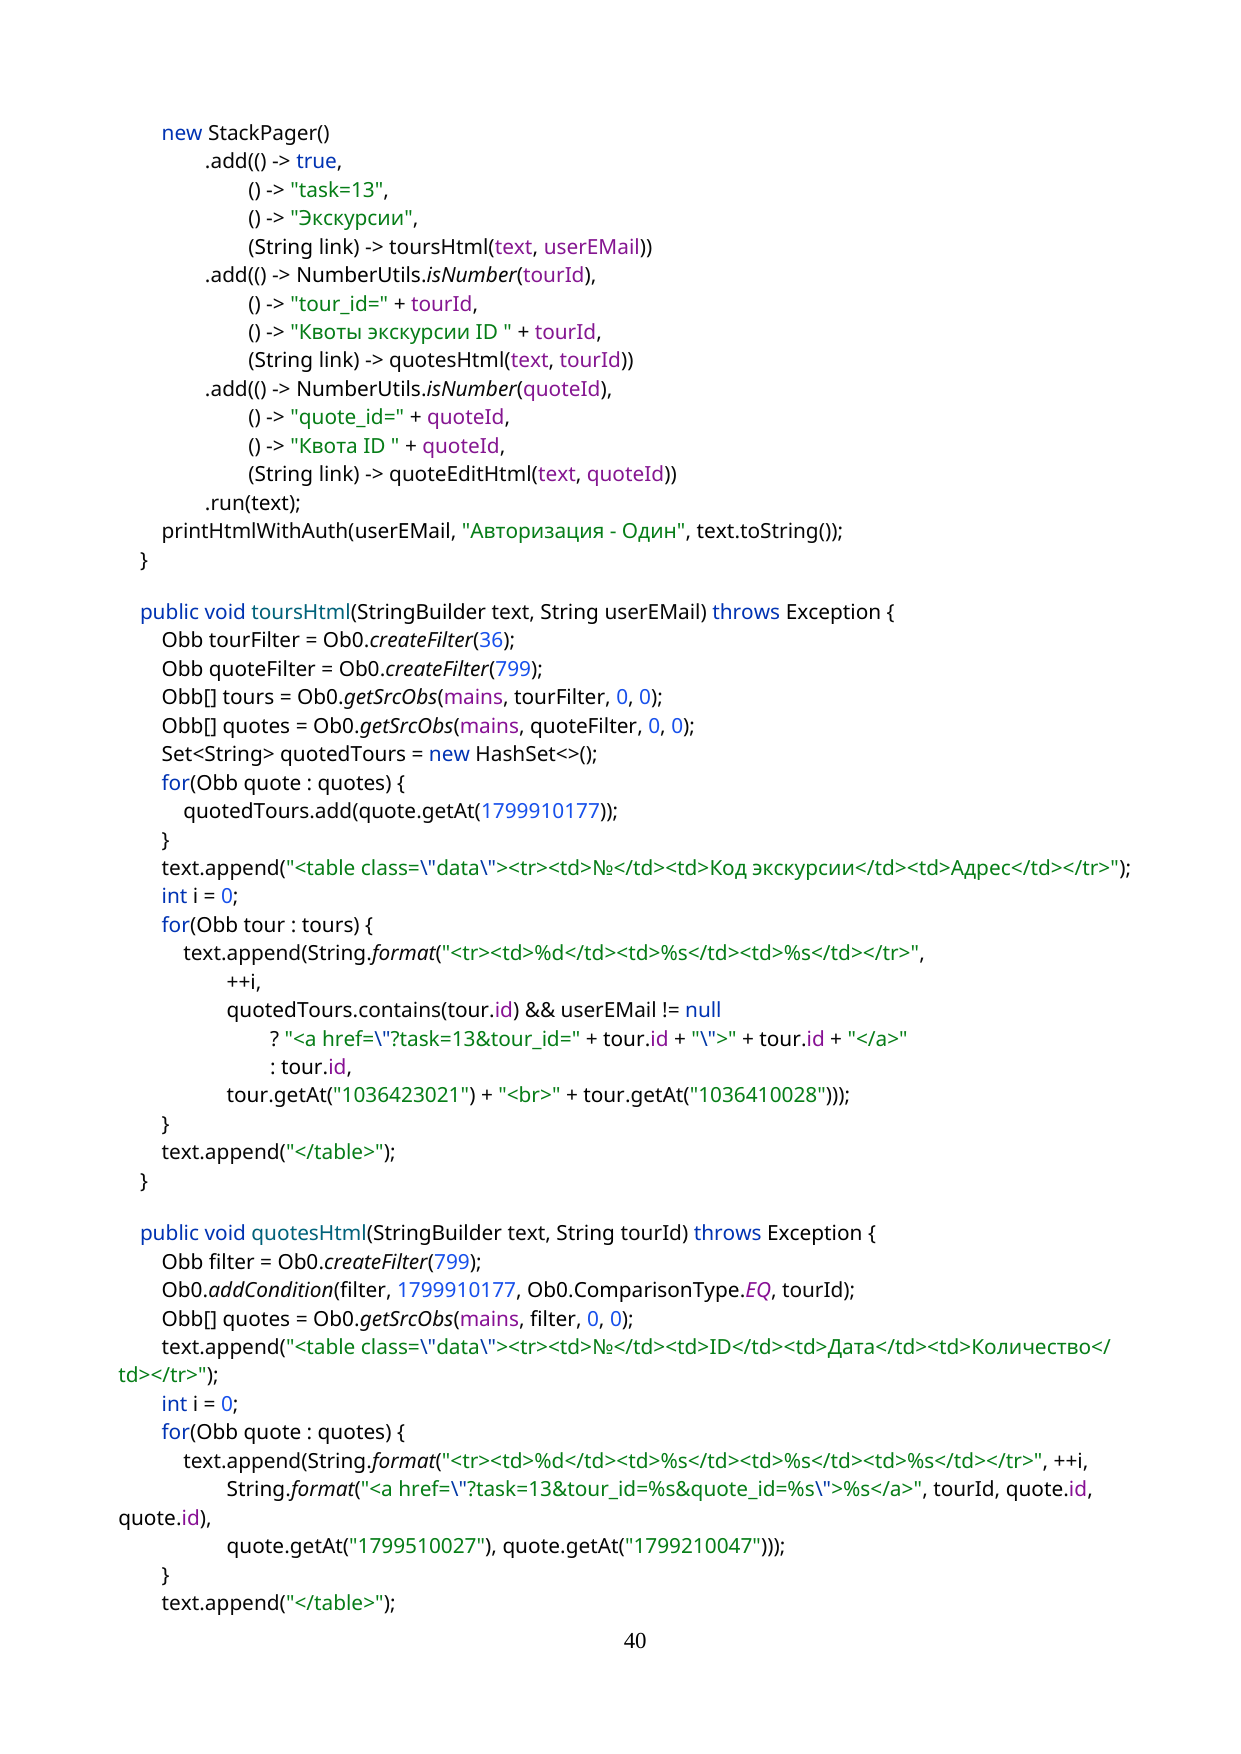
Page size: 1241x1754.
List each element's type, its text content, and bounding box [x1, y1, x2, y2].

text new StackPager() .add(() -> true, () -> "task=13", () -> "Экскурсии", (String link) -> toursHtml(text, userEMail)) .add(() -> NumberUtils.isNumber(tourId), () -> "tour_id=" + tourId, () -> "Квоты экскурсии ID " + tourId, (String link) -> quotesHtml(text, tourId)) .add(() -> NumberUtils.isNumber(quoteId), () -> "quote_id=" + quoteId, () -> "Квота ID " + quoteId, (String link) -> quoteEditHtml(text, quoteId)) .run(text); printHtmlWithAuth(userEMail, "Авторизация - Один", text.toString()); } public void toursHtml(StringBuilder text, String userEMail) throws Exception { Obb tourFilter = Ob0.createFilter(36); Obb quoteFilter = Ob0.createFilter(799); Obb[] tours = Ob0.getSrcObs(mains, tourFilter, 0, 0); Obb[] quotes = Ob0.getSrcObs(mains, quoteFilter, 0, 0); Set<String> quotedTours = new HashSet<>(); for(Obb quote : quotes) { quotedTours.add(quote.getAt(1799910177)); } text.append("<table class=\"data\"><tr><td>№</td><td>Код экскурсии</td><td>Адрес</td></tr>"); int i = 0; for(Obb tour : tours) { text.append(String.format("<tr><td>%d</td><td>%s</td><td>%s</td></tr>", ++i, quotedTours.contains(tour.id) && userEMail != null ? "<a href=\"?task=13&tour_id=" + tour.id + "\">" + tour.id + "</a>" : tour.id, tour.getAt("1036423021") + "<br>" + tour.getAt("1036410028"))); } text.append("</table>"); } public void quotesHtml(StringBuilder text, String tourId) throws Exception { Obb filter = Ob0.createFilter(799); Ob0.addCondition(filter, 1799910177, Ob0.ComparisonType.EQ, tourId); Obb[] quotes = Ob0.getSrcObs(mains, filter, 0, 0); text.append("<table class=\"data\"><tr><td>№</td><td>ID</td><td>Дата</td><td>Количество</td></tr>"); int i = 0; for(Obb quote : quotes) { text.append(String.format("<tr><td>%d</td><td>%s</td><td>%s</td><td>%s</td></tr>", ++i, String.format("<a href=\"?task=13&tour_id=%s&quote_id=%s\">%s</a>", tourId, quote.id, quote.id), quote.getAt("1799510027"), quote.getAt("1799210047"))); } text.append("</table>"); [118, 118, 1152, 1617]
